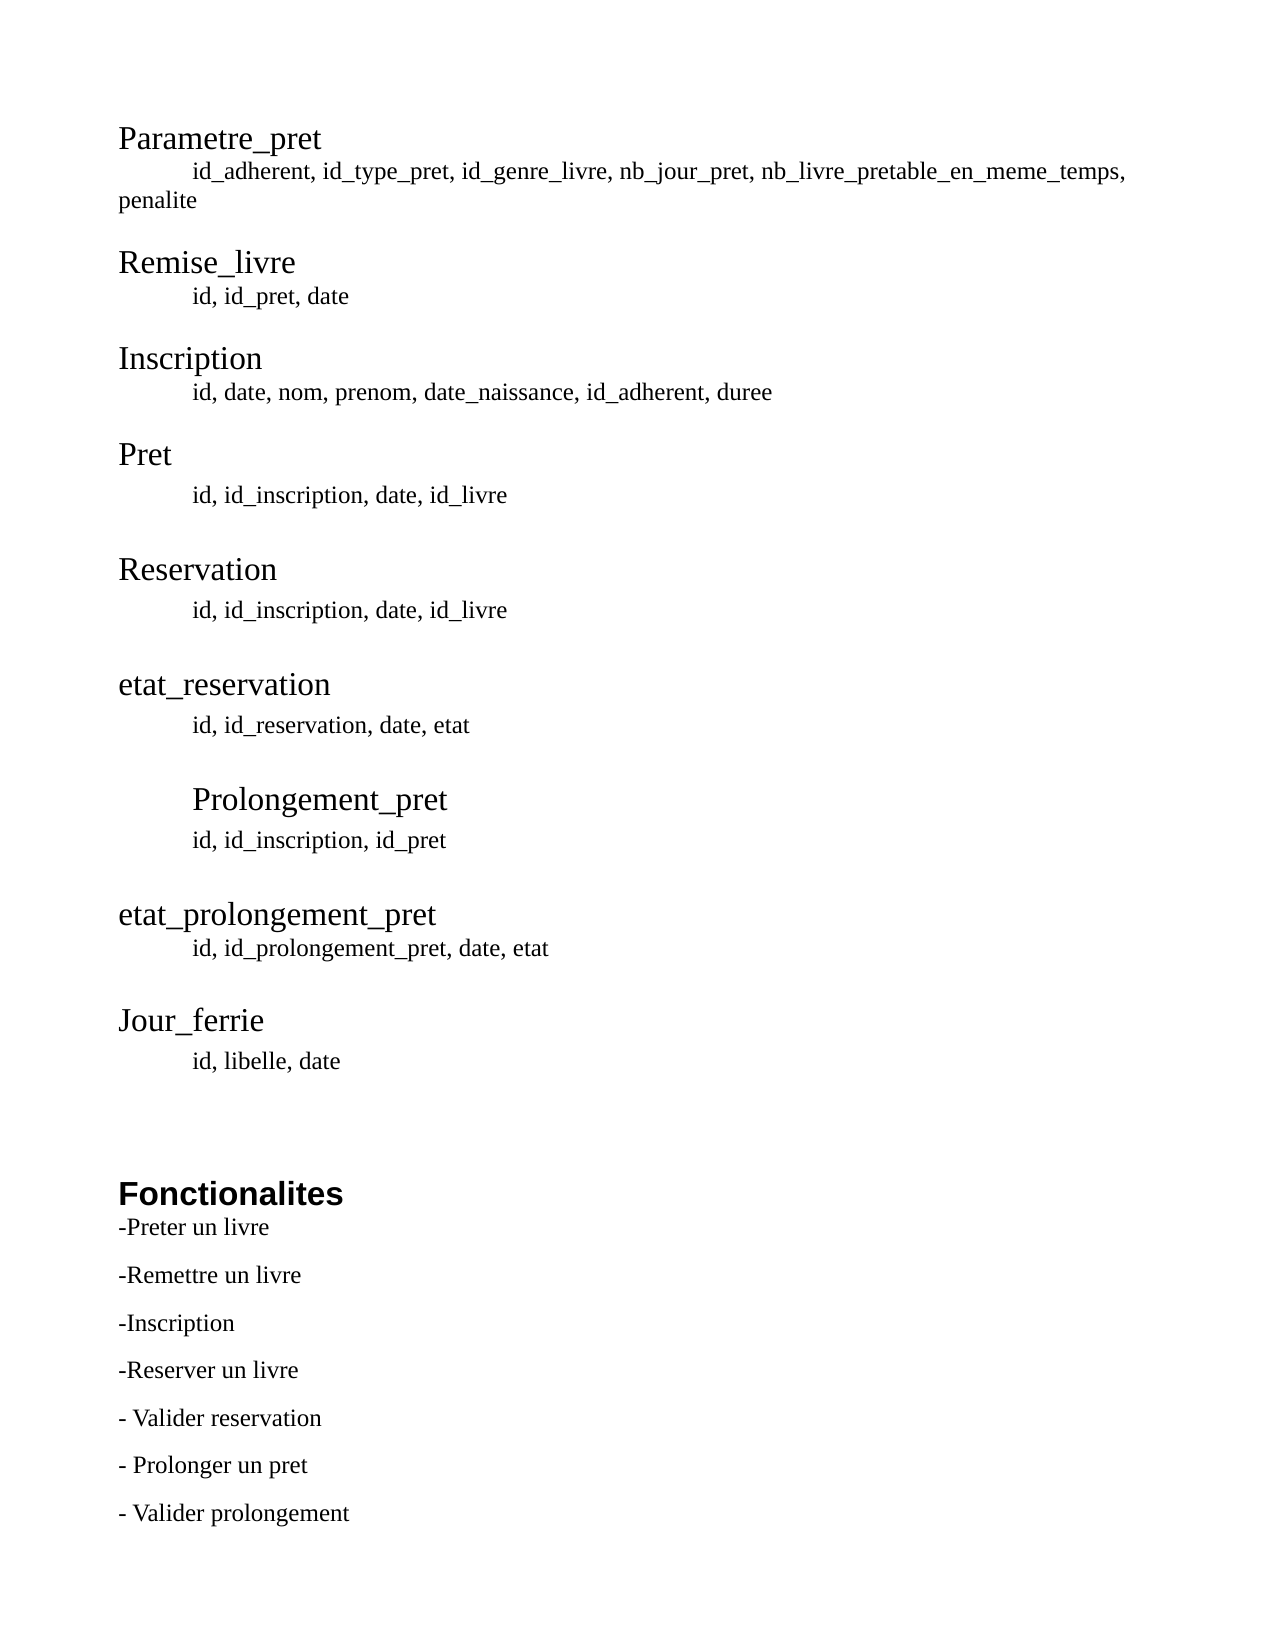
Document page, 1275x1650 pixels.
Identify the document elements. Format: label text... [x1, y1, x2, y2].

text etat_reservation [118, 664, 1157, 703]
text id_adherent, id_type_pret, id_genre_livre, nb_jour_pret, nb_livre_pretable_en_meme_temps, penalite [118, 156, 1157, 214]
text -Remettre un livre [118, 1260, 1157, 1289]
text - Valider reservation [118, 1403, 1157, 1432]
text id, libelle, date [118, 1038, 1157, 1076]
text - Valider prolongement [118, 1498, 1157, 1527]
text Remise_livre [118, 243, 1157, 281]
text Reservation [118, 549, 1157, 588]
text Parametre_pret [118, 118, 1157, 156]
text id, id_pret, date [118, 281, 1157, 310]
subtitle Fonctionalites [118, 1174, 1157, 1212]
text Inscription [118, 338, 1157, 377]
text id, date, nom, prenom, date_naissance, id_adherent, duree [118, 377, 1157, 406]
text -Preter un livre [118, 1212, 1157, 1241]
text etat_prolongement_pret [118, 894, 1157, 933]
text id, id_inscription, date, id_livre [118, 588, 1157, 626]
text -Inscription [118, 1308, 1157, 1336]
text - Prolonger un pret [118, 1450, 1157, 1479]
text -Reserver un livre [118, 1355, 1157, 1384]
text id, id_inscription, id_pret [118, 818, 1157, 856]
text id, id_prolongement_pret, date, etat [118, 933, 1157, 961]
text id, id_reservation, date, etat [118, 703, 1157, 741]
text Jour_ferrie [118, 1000, 1157, 1038]
text Pret [118, 434, 1157, 473]
text Prolongement_pret [118, 779, 1157, 818]
text id, id_inscription, date, id_livre [118, 473, 1157, 511]
